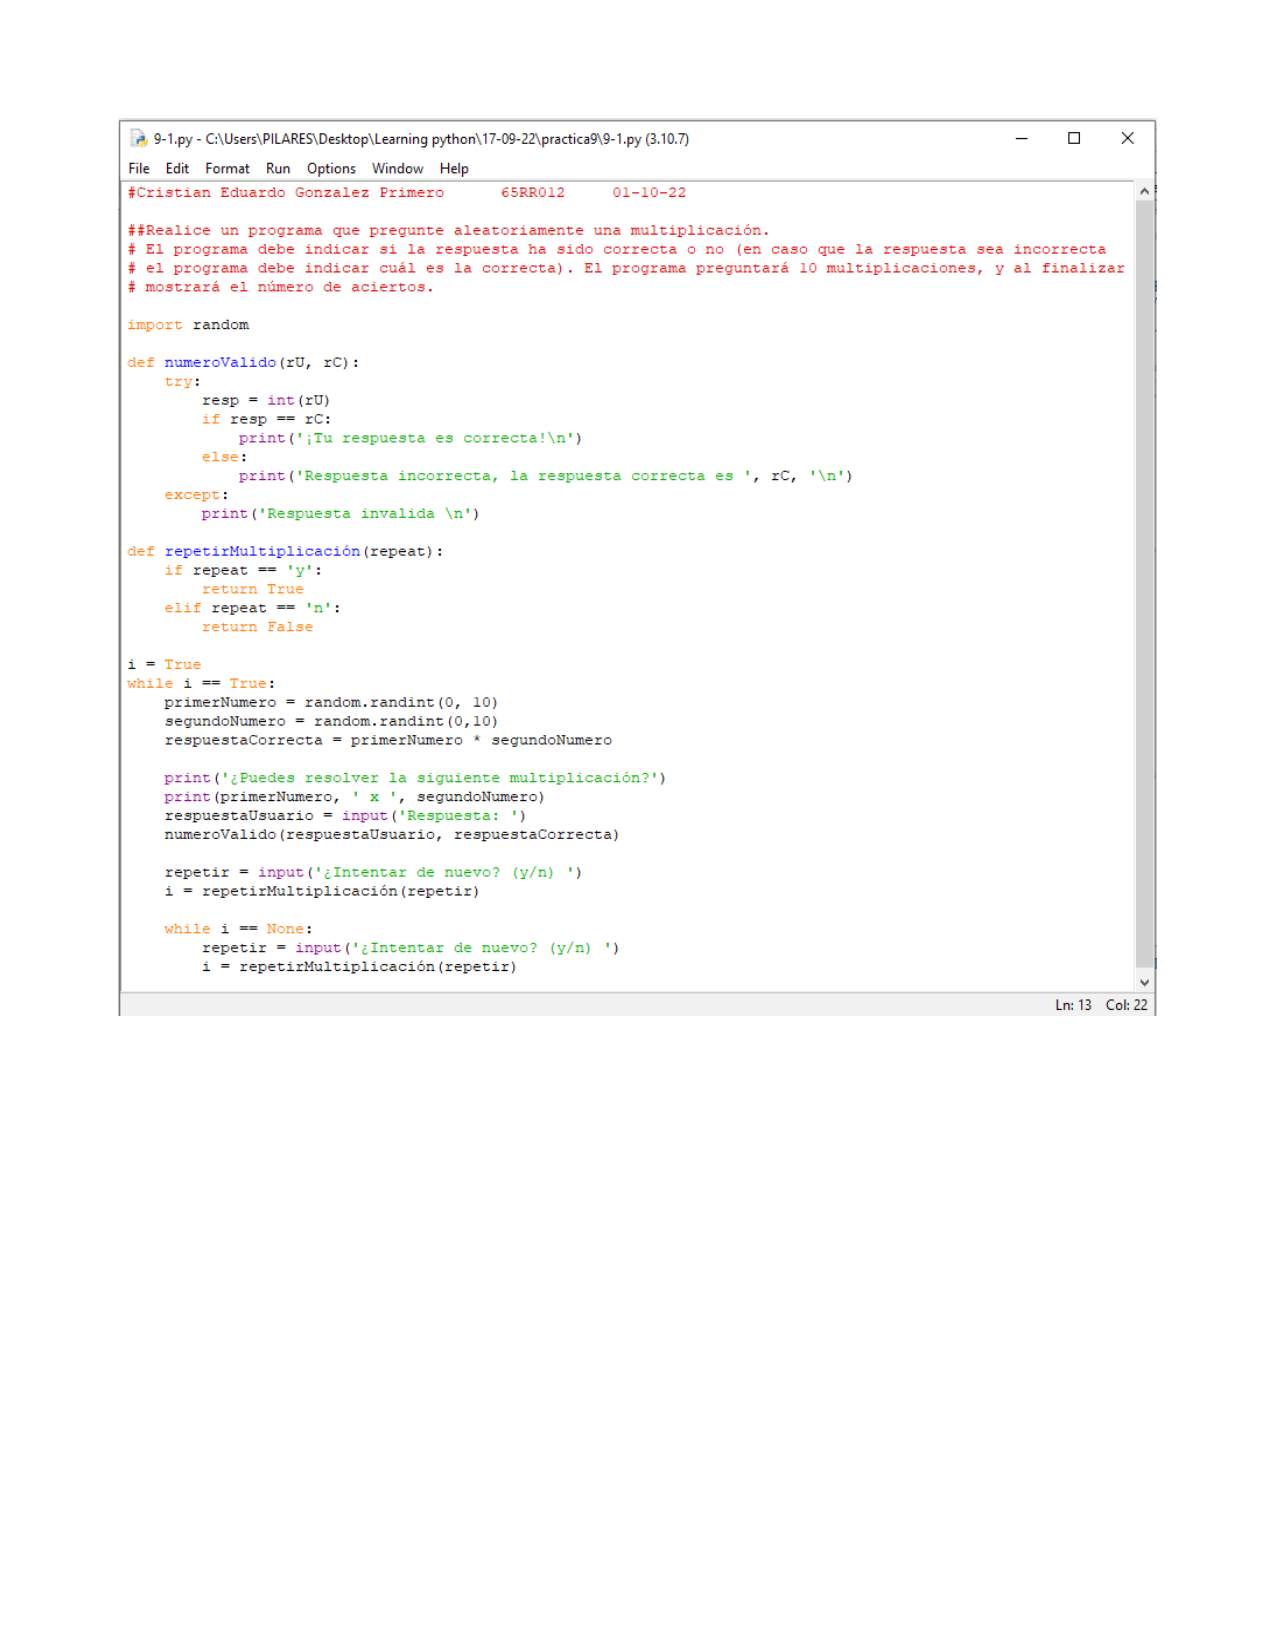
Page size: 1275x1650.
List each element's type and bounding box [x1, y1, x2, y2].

picture [118, 118, 1157, 1016]
